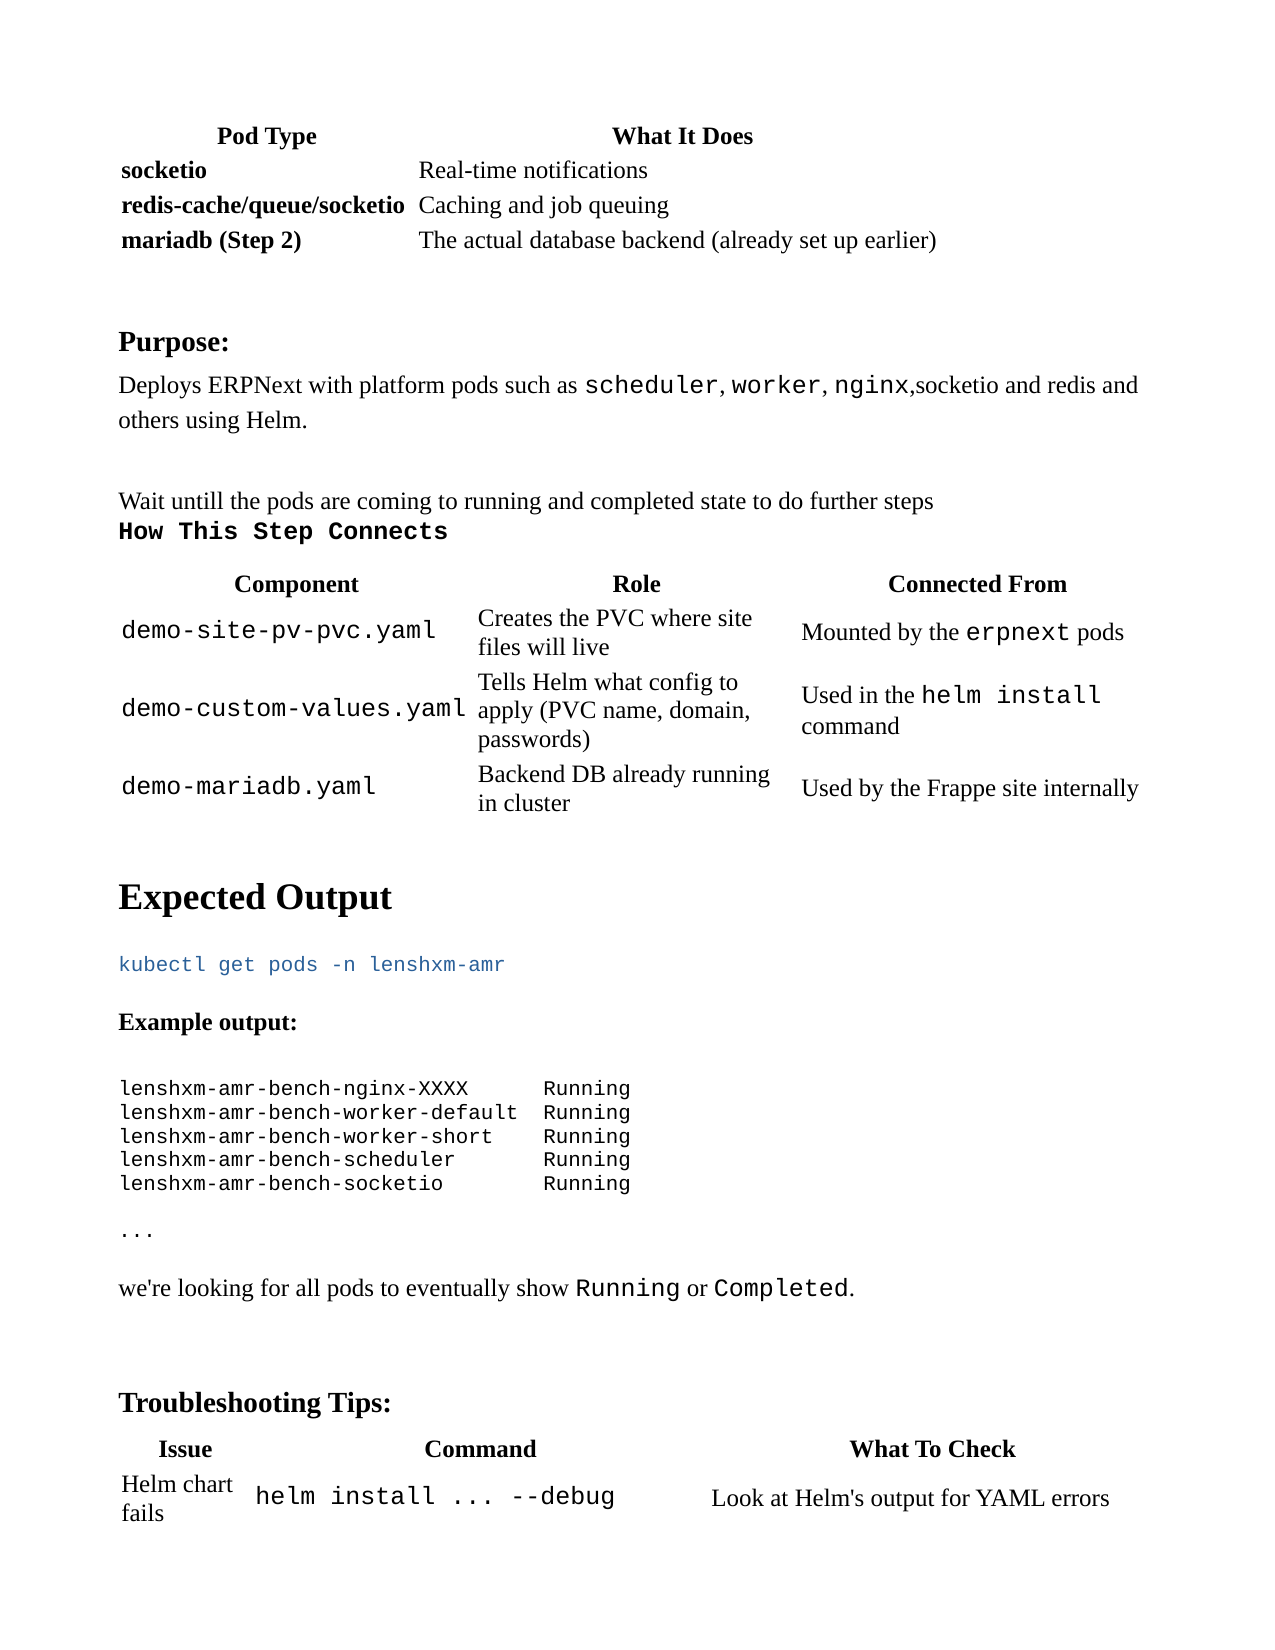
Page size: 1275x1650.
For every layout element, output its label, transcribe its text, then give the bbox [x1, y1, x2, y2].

table_cell redis-cache/queue/socketio [118, 187, 415, 222]
text lenshxm-amr-bench-nginx-XXXX Running [118, 1078, 1157, 1102]
text Wait untill the pods are coming to running and completed state to do further steps How This Step Connects [118, 486, 1157, 547]
table_cell [798, 819, 1157, 854]
table_cell helm install ... --debug [252, 1466, 708, 1529]
table_cell Caching and job queuing [415, 187, 949, 222]
subtitle Expected Output [118, 875, 1157, 918]
subtitle Purpose: [118, 324, 1157, 358]
table_cell Used in the helm install command [798, 664, 1157, 756]
subtitle Troubleshooting Tips: [118, 1386, 1157, 1419]
table_cell demo-mariadb.yaml [118, 756, 475, 819]
table_cell mariadb (Step 2) [118, 222, 415, 256]
text lenshxm-amr-bench-scheduler Running [118, 1149, 1157, 1173]
text kubectl get pods -n lenshxm-amr [118, 954, 1157, 978]
table_cell socketio [118, 153, 415, 187]
text lenshxm-amr-bench-worker-short Running [118, 1126, 1157, 1149]
table_cell The actual database backend (already set up earlier) [415, 222, 949, 256]
table_cell Real-time notifications [415, 153, 949, 187]
table_cell demo-custom-values.yaml [118, 664, 475, 756]
table_cell Tells Helm what config to apply (PVC name, domain, passwords) [475, 664, 798, 756]
table_header Pod Type [118, 118, 415, 153]
table_cell Look at Helm's output for YAML errors [708, 1466, 1157, 1529]
table_cell [118, 819, 475, 854]
table_cell Used by the Frappe site internally [798, 756, 1157, 819]
table_header Connected From [798, 566, 1157, 601]
table_cell Creates the PVC where site files will live [475, 601, 798, 664]
text lenshxm-amr-bench-socketio Running [118, 1173, 1157, 1197]
table_header Issue [118, 1432, 252, 1466]
table_header Command [252, 1432, 708, 1466]
table_header Role [475, 566, 798, 601]
table_cell Mounted by the erpnext pods [798, 601, 1157, 664]
table_cell Helm chart fails [118, 1466, 252, 1529]
text we're looking for all pods to eventually show Running or Completed. [118, 1273, 1157, 1304]
text Deploys ERPNext with platform pods such as scheduler, worker, nginx,socketio and redis and others using Helm. [118, 370, 1157, 467]
text Example output: [118, 1007, 1157, 1036]
table_header What It Does [415, 118, 949, 153]
table_cell demo-site-pv-pvc.yaml [118, 601, 475, 664]
table_header Component [118, 566, 475, 601]
text lenshxm-amr-bench-worker-default Running [118, 1102, 1157, 1126]
text ... [118, 1220, 1157, 1244]
table_header What To Check [708, 1432, 1157, 1466]
table_cell [475, 819, 798, 854]
table_cell Backend DB already running in cluster [475, 756, 798, 819]
